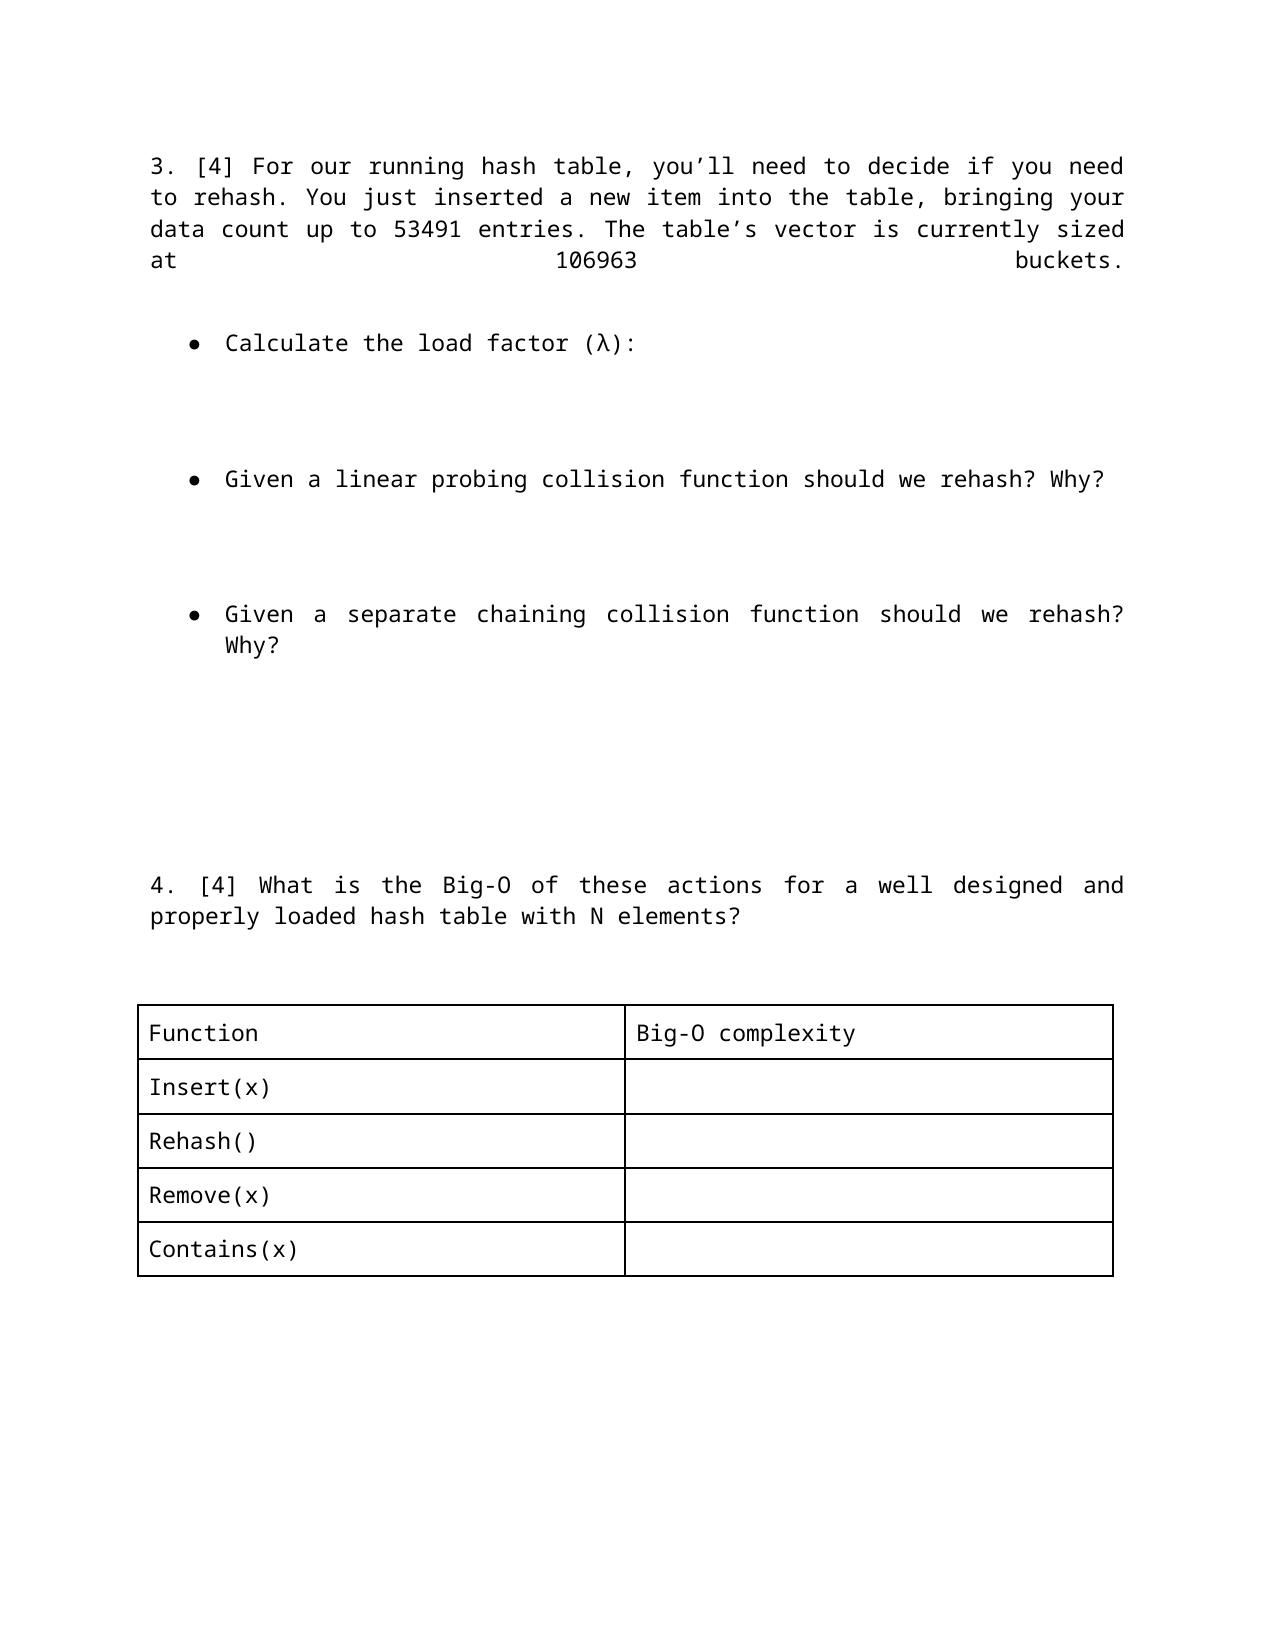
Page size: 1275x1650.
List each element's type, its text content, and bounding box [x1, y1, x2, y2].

table_cell Rehash() [139, 1115, 624, 1167]
text 3. [4] For our running hash table, you’ll need to decide if you need to rehash. You just inserted a new item into the table, bringing your data count up to 53491 entries. The table’s vector is currently sized at 106963 buckets. [150, 150, 1125, 306]
table_cell [626, 1169, 1112, 1221]
list Calculate the load factor (λ): [187, 327, 1125, 358]
text 4. [4] What is the Big-O of these actions for a well designed and properly loaded hash table with N elements? [150, 869, 1125, 931]
table_cell [626, 1115, 1112, 1167]
table_header Big-O complexity [626, 1006, 1112, 1058]
table_cell [626, 1223, 1112, 1275]
table_header Function [139, 1006, 624, 1058]
table_cell Insert(x) [139, 1060, 624, 1112]
table_cell [626, 1060, 1112, 1112]
table_cell Remove(x) [139, 1169, 624, 1221]
list Given a separate chaining collision function should we rehash? Why? [187, 598, 1125, 660]
list Given a linear probing collision function should we rehash? Why? [187, 462, 1125, 494]
table_cell Contains(x) [139, 1223, 624, 1275]
